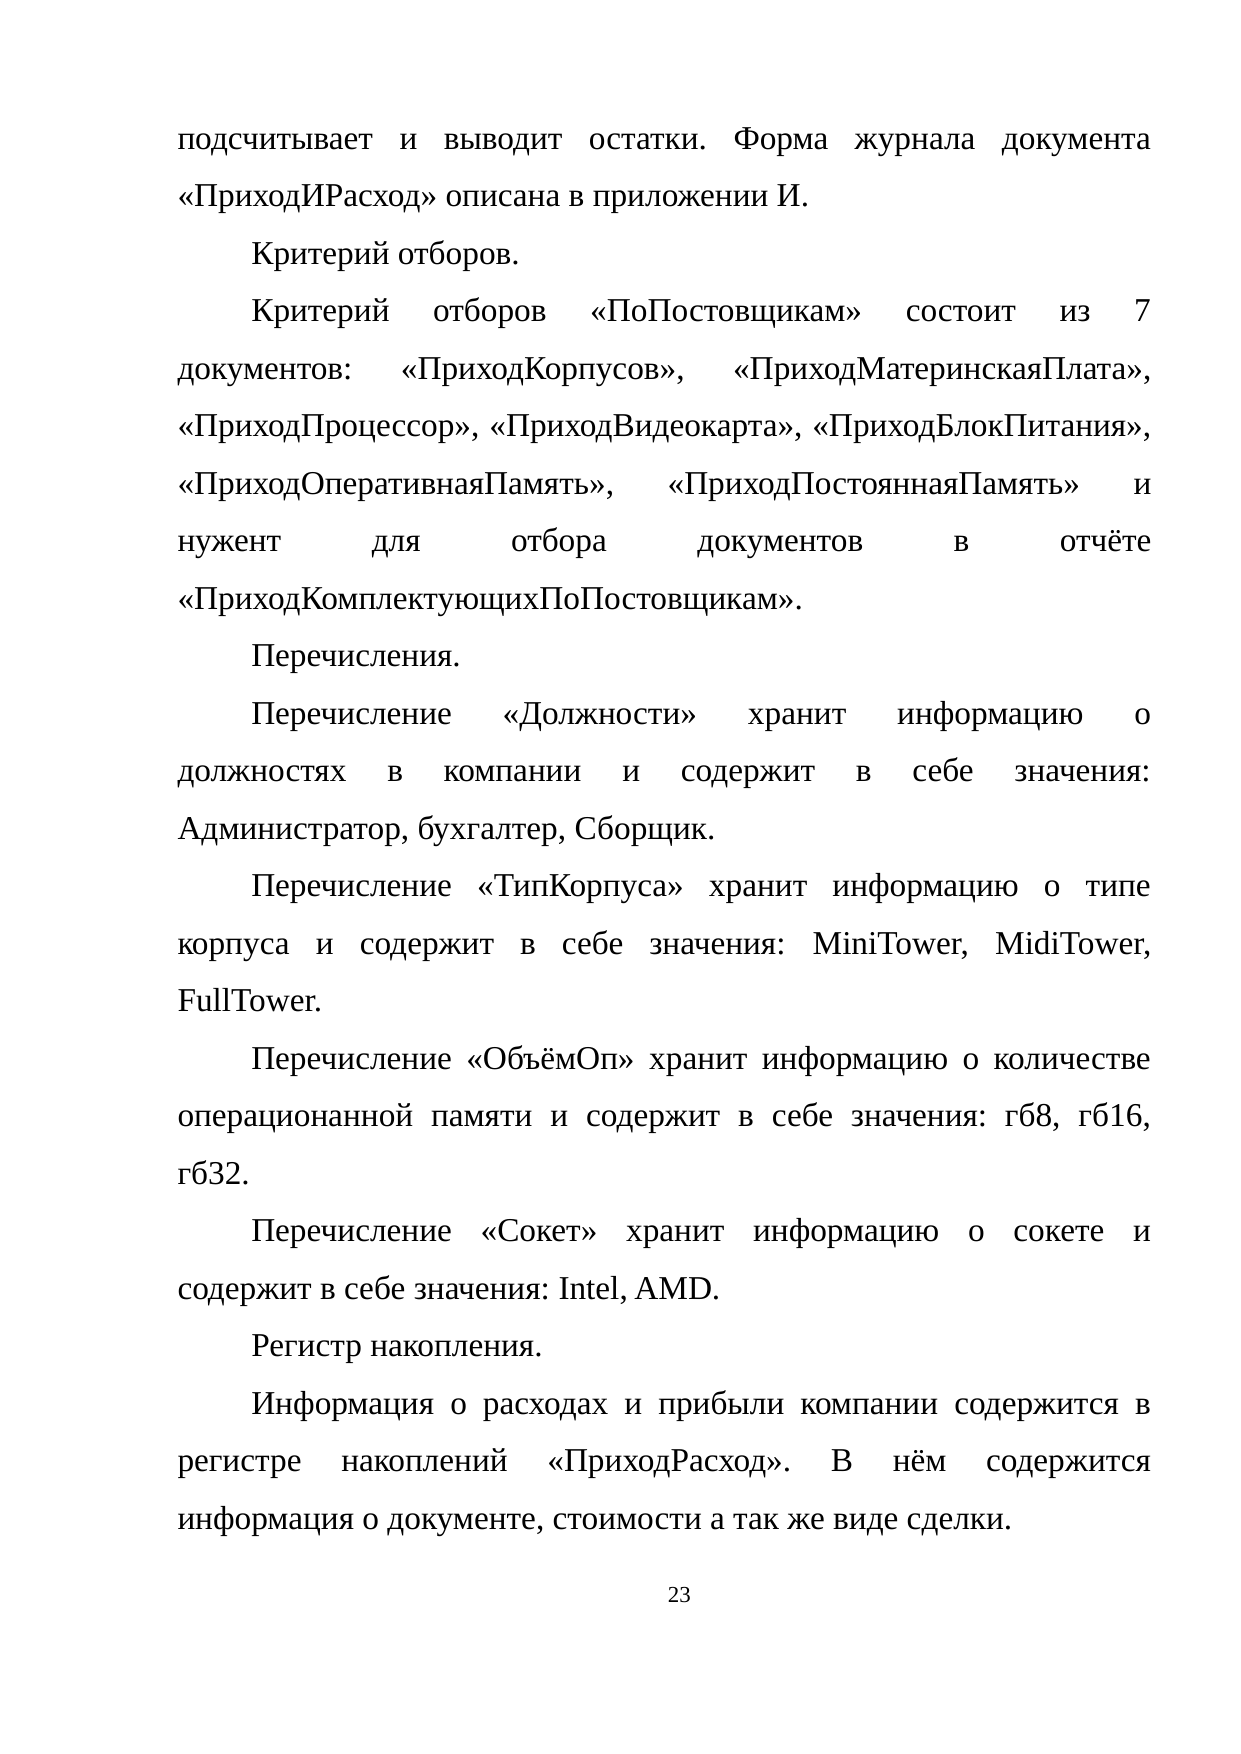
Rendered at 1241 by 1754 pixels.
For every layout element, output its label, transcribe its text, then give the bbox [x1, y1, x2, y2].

text Информация о расходах и прибыли компании содержится в регистре накоплений «ПриходРасход». В нём содержится информация о документе, стоимости а так же виде сделки. [177, 1383, 1152, 1536]
text Перечисление «ТипКорпуса» хранит информацию о типе корпуса и содержит в себе значения: MiniTower, MidiTower, FullTower. [177, 866, 1152, 1019]
text Перечисление «ОбъёмОп» хранит информацию о количестве операционанной памяти и содержит в себе значения: гб8, гб16, гб32. [177, 1038, 1152, 1191]
text Регистр накопления. [177, 1326, 1152, 1364]
text Критерий отборов. [177, 233, 1152, 271]
text Критерий отборов «ПоПостовщикам» состоит из 7 документов: «ПриходКорпусов», «ПриходМатеринскаяПлата», «ПриходПроцессор», «ПриходВидеокарта», «ПриходБлокПитания», «ПриходОперативнаяПамять», «ПриходПостояннаяПамять» и нужент для отбора документов в отчёте «ПриходКомплектующихПоПостовщикам». [177, 291, 1152, 616]
text подсчитывает и выводит остатки. Форма журнала документа «ПриходИРасход» описана в приложении И. [177, 118, 1152, 214]
text Перечисления. [177, 636, 1152, 674]
text Перечисление «Сокет» хранит информацию о сокете и содержит в себе значения: Intel, AMD. [177, 1211, 1152, 1306]
text Перечисление «Должности» хранит информацию о должностях в компании и содержит в себе значения: Администратор, бухгалтер, Сборщик. [177, 693, 1152, 846]
